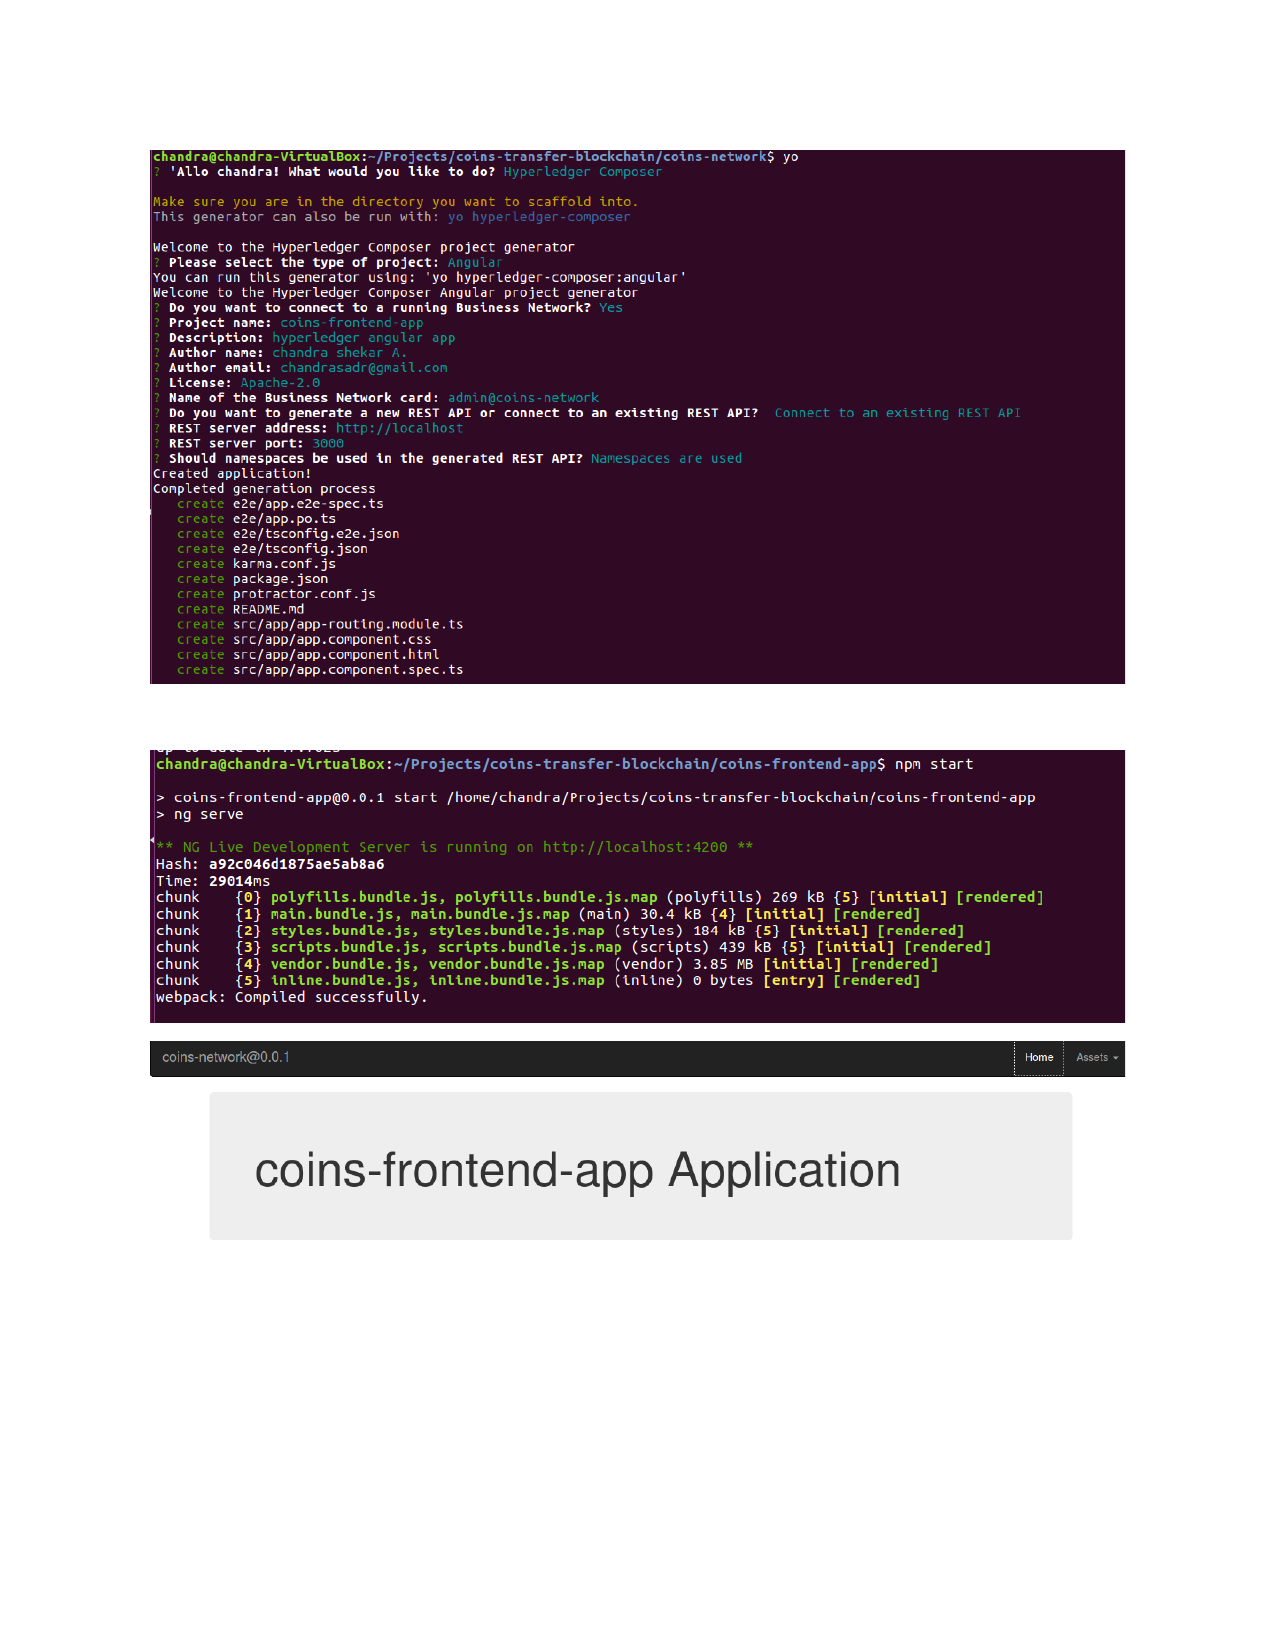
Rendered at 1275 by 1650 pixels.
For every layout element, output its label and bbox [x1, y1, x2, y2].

picture [150, 1041, 1125, 1252]
picture [150, 750, 1125, 1023]
picture [150, 150, 1125, 684]
